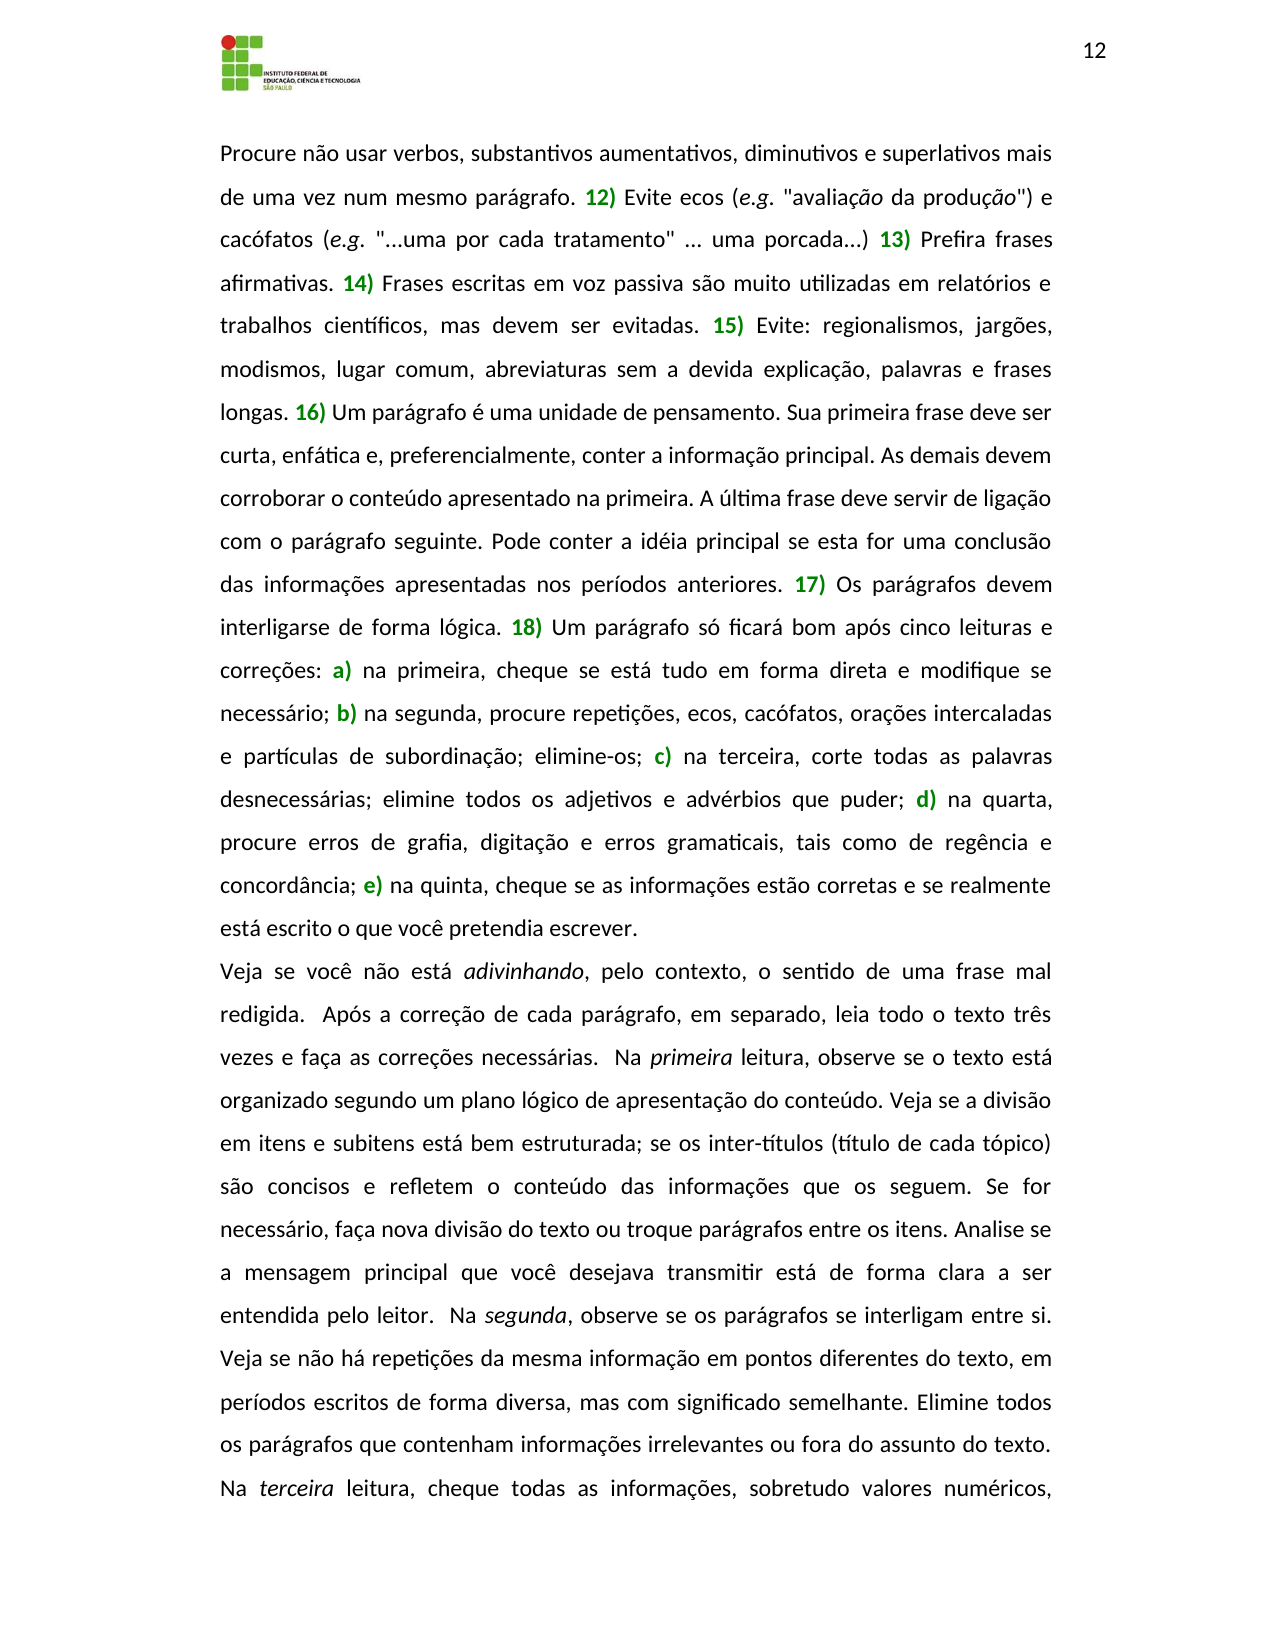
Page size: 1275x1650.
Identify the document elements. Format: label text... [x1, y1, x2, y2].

text Procure não usar verbos, substantivos aumentativos, diminutivos e superlativos mais de uma vez num mesmo parágrafo. 12) Evite ecos (e.g. "avaliação da produção") e cacófatos (e.g. "...uma por cada tratamento" ... uma porcada...) 13) Prefira frases afirmativas. 14) Frases escritas em voz passiva são muito utilizadas em relatórios e trabalhos científicos, mas devem ser evitadas. 15) Evite: regionalismos, jargões, modismos, lugar comum, abreviaturas sem a devida explicação, palavras e frases longas. 16) Um parágrafo é uma unidade de pensamento. Sua primeira frase deve ser curta, enfática e, preferencialmente, conter a informação principal. As demais devem corroborar o conteúdo apresentado na primeira. A última frase deve servir de ligação com o parágrafo seguinte. Pode conter a idéia principal se esta for uma conclusão das informações apresentadas nos períodos anteriores. 17) Os parágrafos devem interligarse de forma lógica. 18) Um parágrafo só ficará bom após cinco leituras e correções: a) na primeira, cheque se está tudo em forma direta e modifique se necessário; b) na segunda, procure repetições, ecos, cacófatos, orações intercaladas e partículas de subordinação; elimine-os; c) na terceira, corte todas as palavras desnecessárias; elimine todos os adjetivos e advérbios que puder; d) na quarta, procure erros de grafia, digitação e erros gramaticais, tais como de regência e concordância; e) na quinta, cheque se as informações estão corretas e se realmente está escrito o que você pretendia escrever. [220, 138, 1053, 942]
text Veja se você não está adivinhando, pelo contexto, o sentido de uma frase mal redigida. Após a correção de cada parágrafo, em separado, leia todo o texto três vezes e faça as correções necessárias. Na primeira leitura, observe se o texto está organizado segundo um plano lógico de apresentação do conteúdo. Veja se a divisão em itens e subitens está bem estruturada; se os inter-títulos (título de cada tópico) são concisos e refletem o conteúdo das informações que os seguem. Se for necessário, faça nova divisão do texto ou troque parágrafos entre os itens. Analise se a mensagem principal que você desejava transmitir está de forma clara a ser entendida pelo leitor. Na segunda, observe se os parágrafos se interligam entre si. Veja se não há repetições da mesma informação em pontos diferentes do texto, em períodos escritos de forma diversa, mas com significado semelhante. Elimine todos os parágrafos que contenham informações irrelevantes ou fora do assunto do texto. Na terceira leitura, cheque todas as informações, sobretudo valores numéricos, [220, 956, 1053, 1502]
picture [220, 35, 362, 92]
